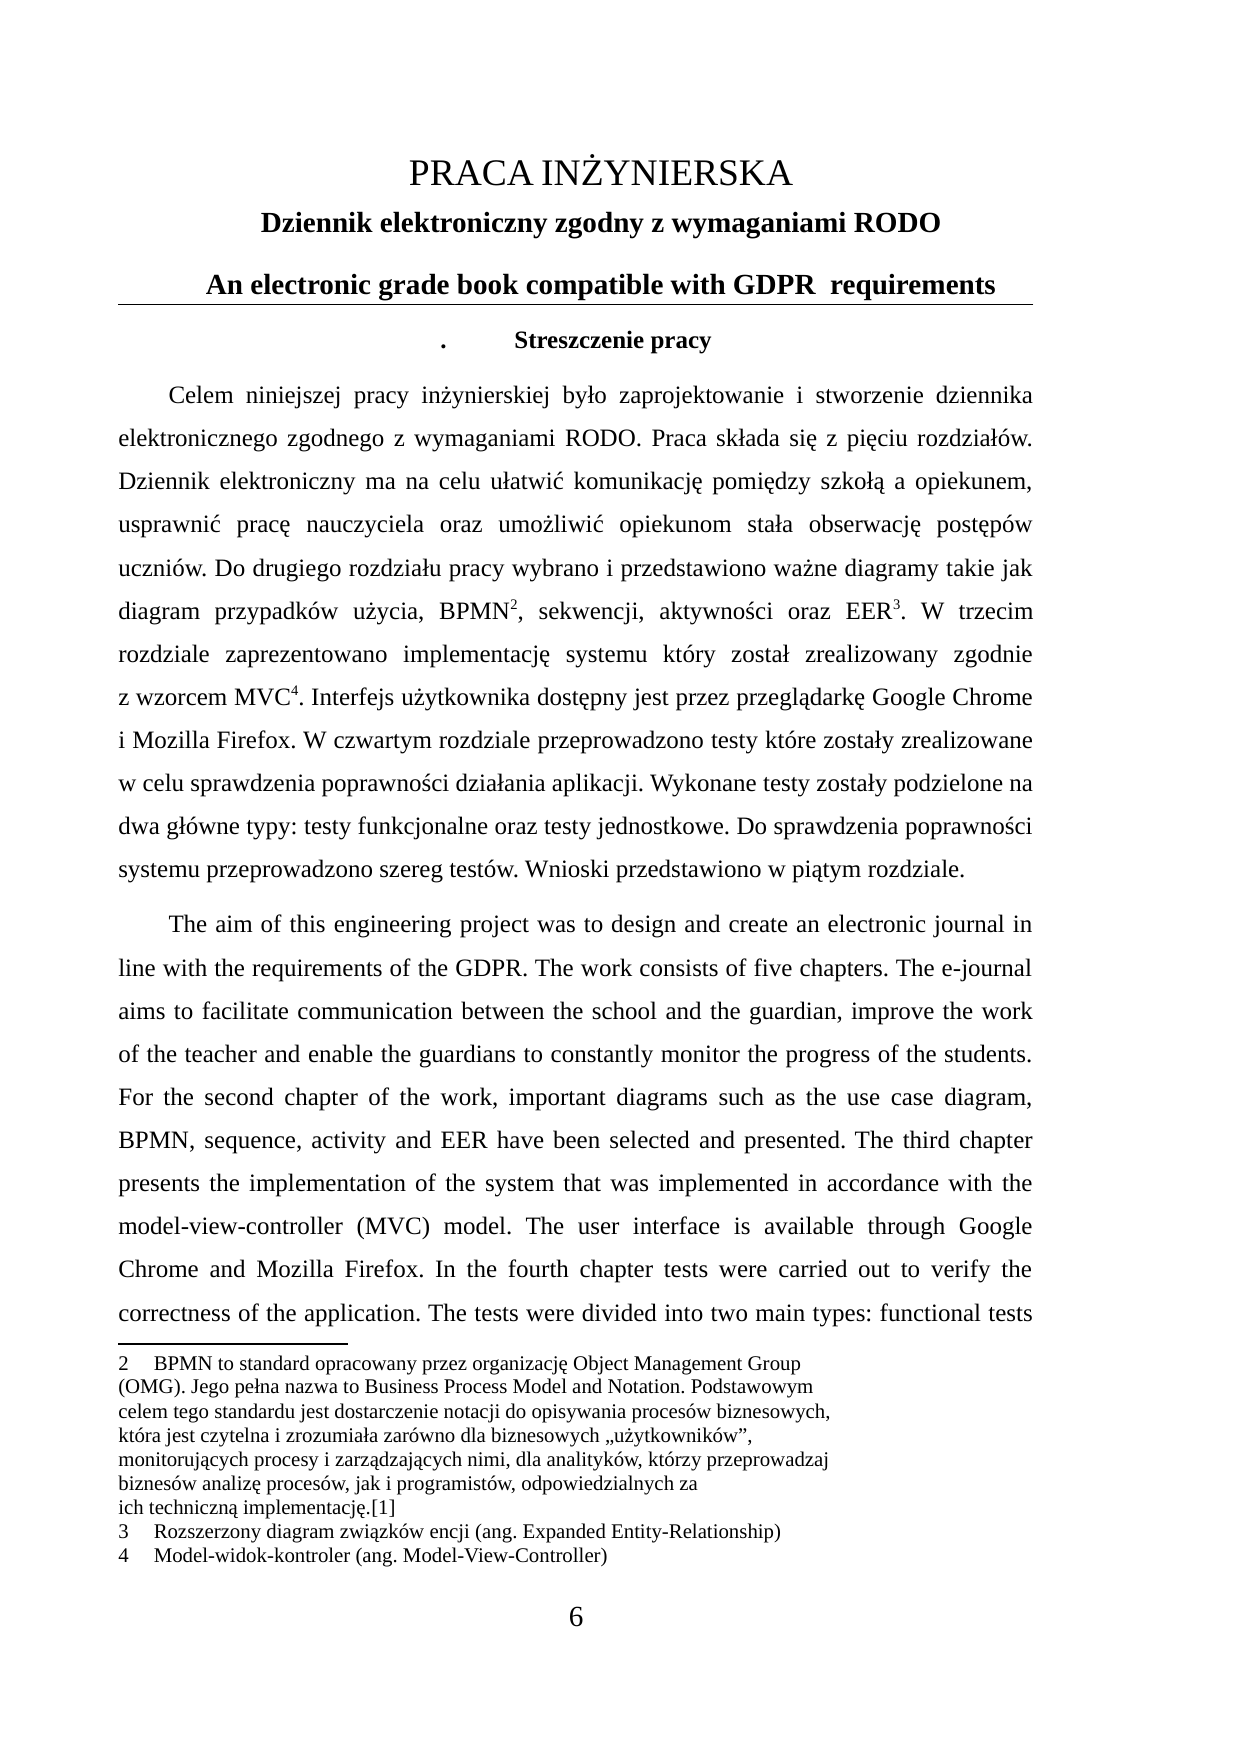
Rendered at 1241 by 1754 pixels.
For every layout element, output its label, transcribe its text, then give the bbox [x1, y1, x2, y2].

text The aim of this engineering project was to design and create an electronic journal in line with the requirements of the GDPR. The work consists of five chapters. The e-journal aims to facilitate communication between the school and the guardian, improve the work of the teacher and enable the guardians to constantly monitor the progress of the students. For the second chapter of the work, important diagrams such as the use case diagram, BPMN, sequence, activity and EER have been selected and presented. The third chapter presents the implementation of the system that was implemented in accordance with the model-view-controller (MVC) model. The user interface is available through Google Chrome and Mozilla Firefox. In the fourth chapter tests were carried out to verify the correctness of the application. The tests were divided into two main types: functional tests [118, 909, 1033, 1326]
text Rozszerzony diagram związków encji (ang. Expanded Entity-Relationship) [118, 1519, 1033, 1543]
text biznesów analizę procesów, jak i programistów, odpowiedzialnych za [118, 1471, 1033, 1495]
text BPMN to standard opracowany przez organizację Object Management Group [118, 1350, 1033, 1374]
text ich techniczną implementację.[1] [118, 1495, 1033, 1519]
text Celem niniejszej pracy inżynierskiej było zaprojektowanie i stworzenie dziennika elektronicznego zgodnego z wymaganiami RODO. Praca składa się z pięciu rozdziałów. Dziennik elektroniczny ma na celu ułatwić komunikację pomiędzy szkołą a opiekunem, usprawnić pracę nauczyciela oraz umożliwić opiekunom stała obserwację postępów uczniów. Do drugiego rozdziału pracy wybrano i przedstawiono ważne diagramy takie jak diagram przypadków użycia, BPMN, sekwencji, aktywności oraz EER. W trzecim rozdziale zaprezentowano implementację systemu który został zrealizowany zgodnie z wzorcem MVC. Interfejs użytkownika dostępny jest przez przeglądarkę Google Chrome i Mozilla Firefox. W czwartym rozdziale przeprowadzono testy które zostały zrealizowane w celu sprawdzenia poprawności działania aplikacji. Wykonane testy zostały podzielone na dwa główne typy: testy funkcjonalne oraz testy jednostkowe. Do sprawdzenia poprawności systemu przeprowadzono szereg testów. Wnioski przedstawiono w piątym rozdziale. [118, 380, 1033, 883]
text która jest czytelna i zrozumiała zarówno dla biznesowych „użytkowników”, [118, 1423, 1033, 1447]
text Model-widok-kontroler (ang. Model-View-Controller) [118, 1543, 1033, 1567]
subtitle Streszczenie pracy [118, 325, 1033, 353]
text celem tego standardu jest dostarczenie notacji do opisywania procesów biznesowych, [118, 1398, 1033, 1423]
text (OMG). Jego pełna nazwa to Business Process Model and Notation. Podstawowym [118, 1374, 1033, 1398]
text monitorujących procesy i zarządzających nimi, dla analityków, którzy przeprowadzaj [118, 1447, 1033, 1471]
